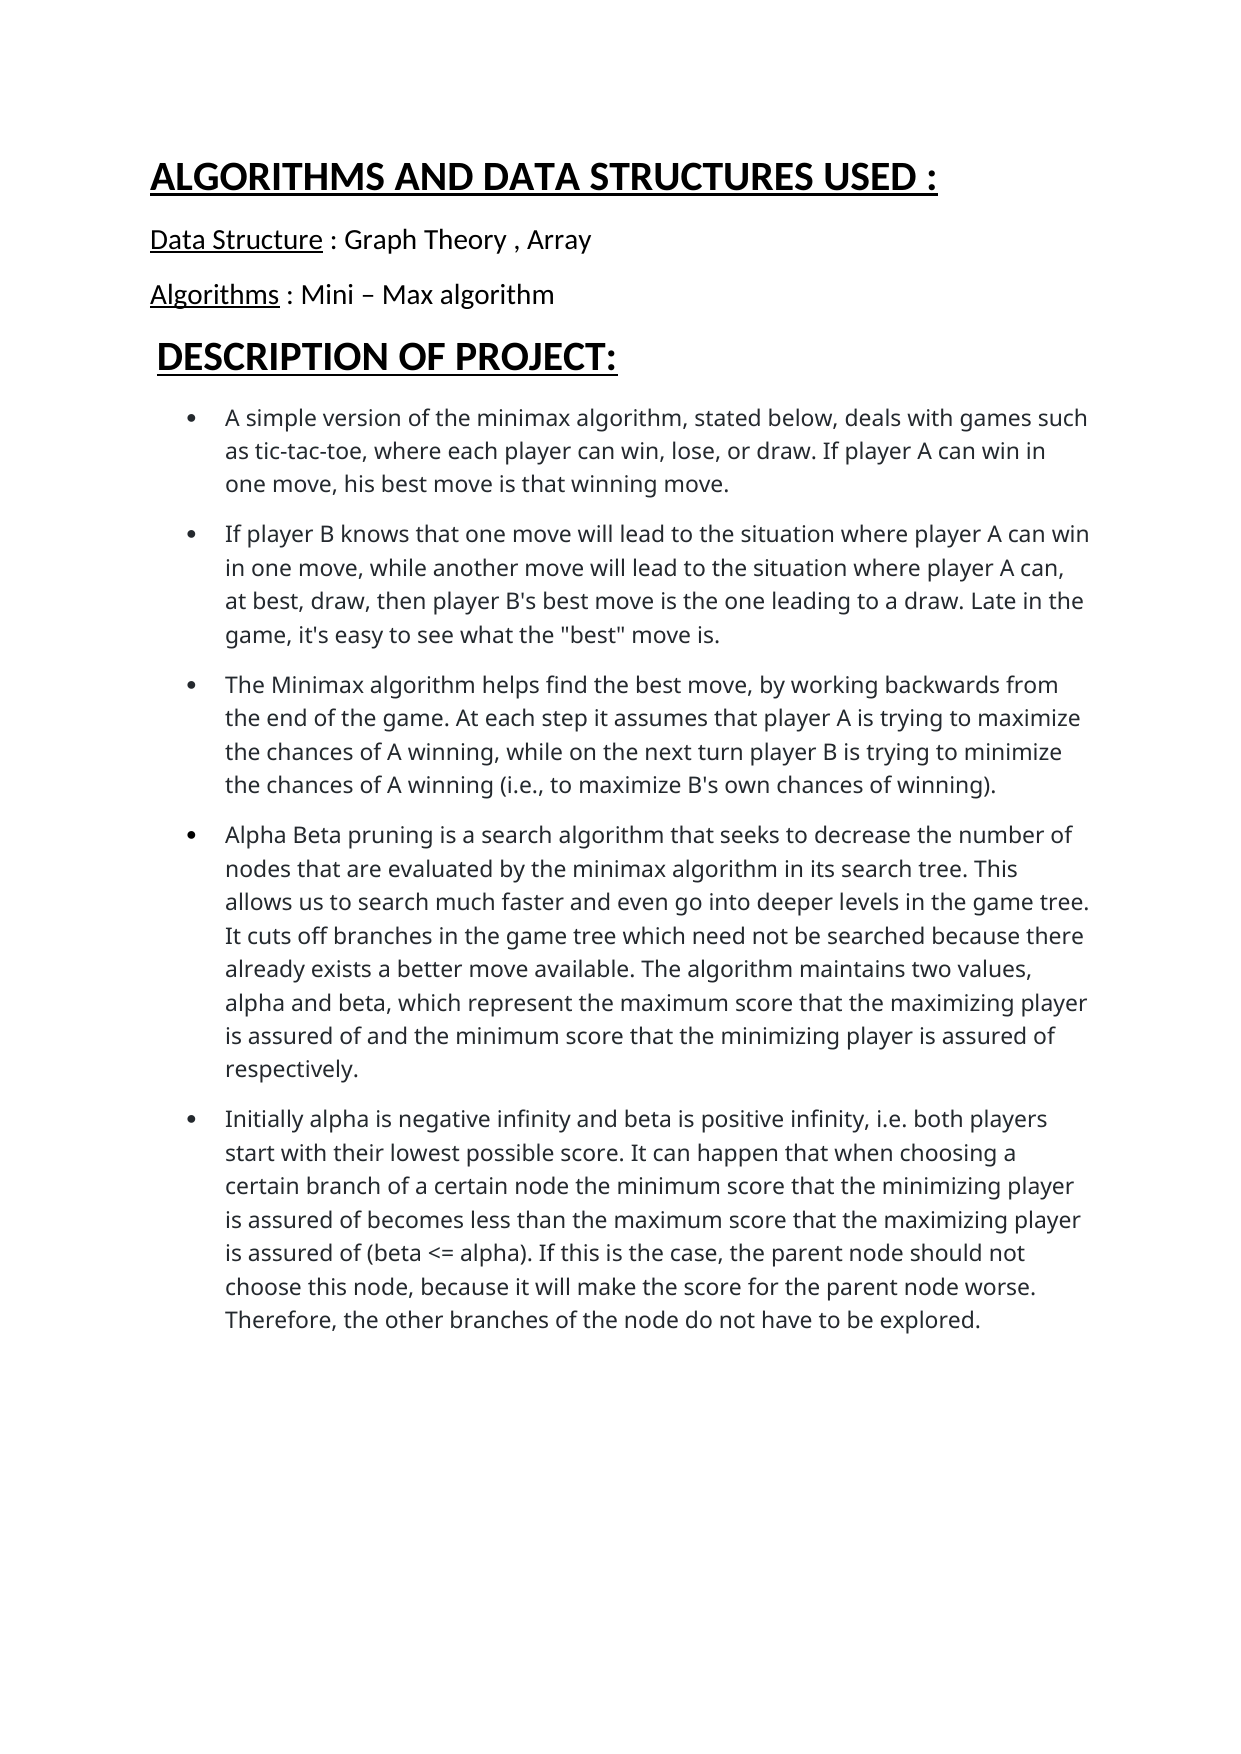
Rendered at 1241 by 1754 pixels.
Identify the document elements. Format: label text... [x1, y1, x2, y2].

list Initially alpha is negative infinity and beta is positive infinity, i.e. both players start with their lowest possible score. It can happen that when choosing a certain branch of a certain node the minimum score that the minimizing player is assured of becomes less than the maximum score that the maximizing player is assured of (beta <= alpha). If this is the case, the parent node should not choose this node, because it will make the score for the parent node worse. Therefore, the other branches of the node do not have to be explored. [187, 1103, 1090, 1335]
text DESCRIPTION OF PROJECT: [150, 330, 1090, 381]
list If player B knows that one move will lead to the situation where player A can win in one move, while another move will lead to the situation where player A can, at best, draw, then player B's best move is the one leading to a draw. Late in the game, it's easy to see what the "best" move is. [187, 518, 1090, 650]
list A simple version of the minimax algorithm, stated below, deals with games such as tic-tac-toe, where each player can win, lose, or draw. If player A can win in one move, his best move is that winning move. [187, 401, 1090, 499]
text ALGORITHMS AND DATA STRUCTURES USED : [150, 150, 1090, 201]
text Algorithms : Mini – Max algorithm [150, 276, 1090, 311]
text Data Structure : Graph Theory , Array [150, 221, 1090, 257]
list Alpha Beta pruning is a search algorithm that seeks to decrease the number of nodes that are evaluated by the minimax algorithm in its search tree. This allows us to search much faster and even go into deeper levels in the game tree. It cuts off branches in the game tree which need not be searched because there already exists a better move available. The algorithm maintains two values, alpha and beta, which represent the maximum score that the maximizing player is assured of and the minimum score that the minimizing player is assured of respectively. [187, 819, 1090, 1084]
list The Minimax algorithm helps find the best move, by working backwards from the end of the game. At each step it assumes that player A is trying to maximize the chances of A winning, while on the next turn player B is trying to minimize the chances of A winning (i.e., to maximize B's own chances of winning). [187, 669, 1090, 800]
